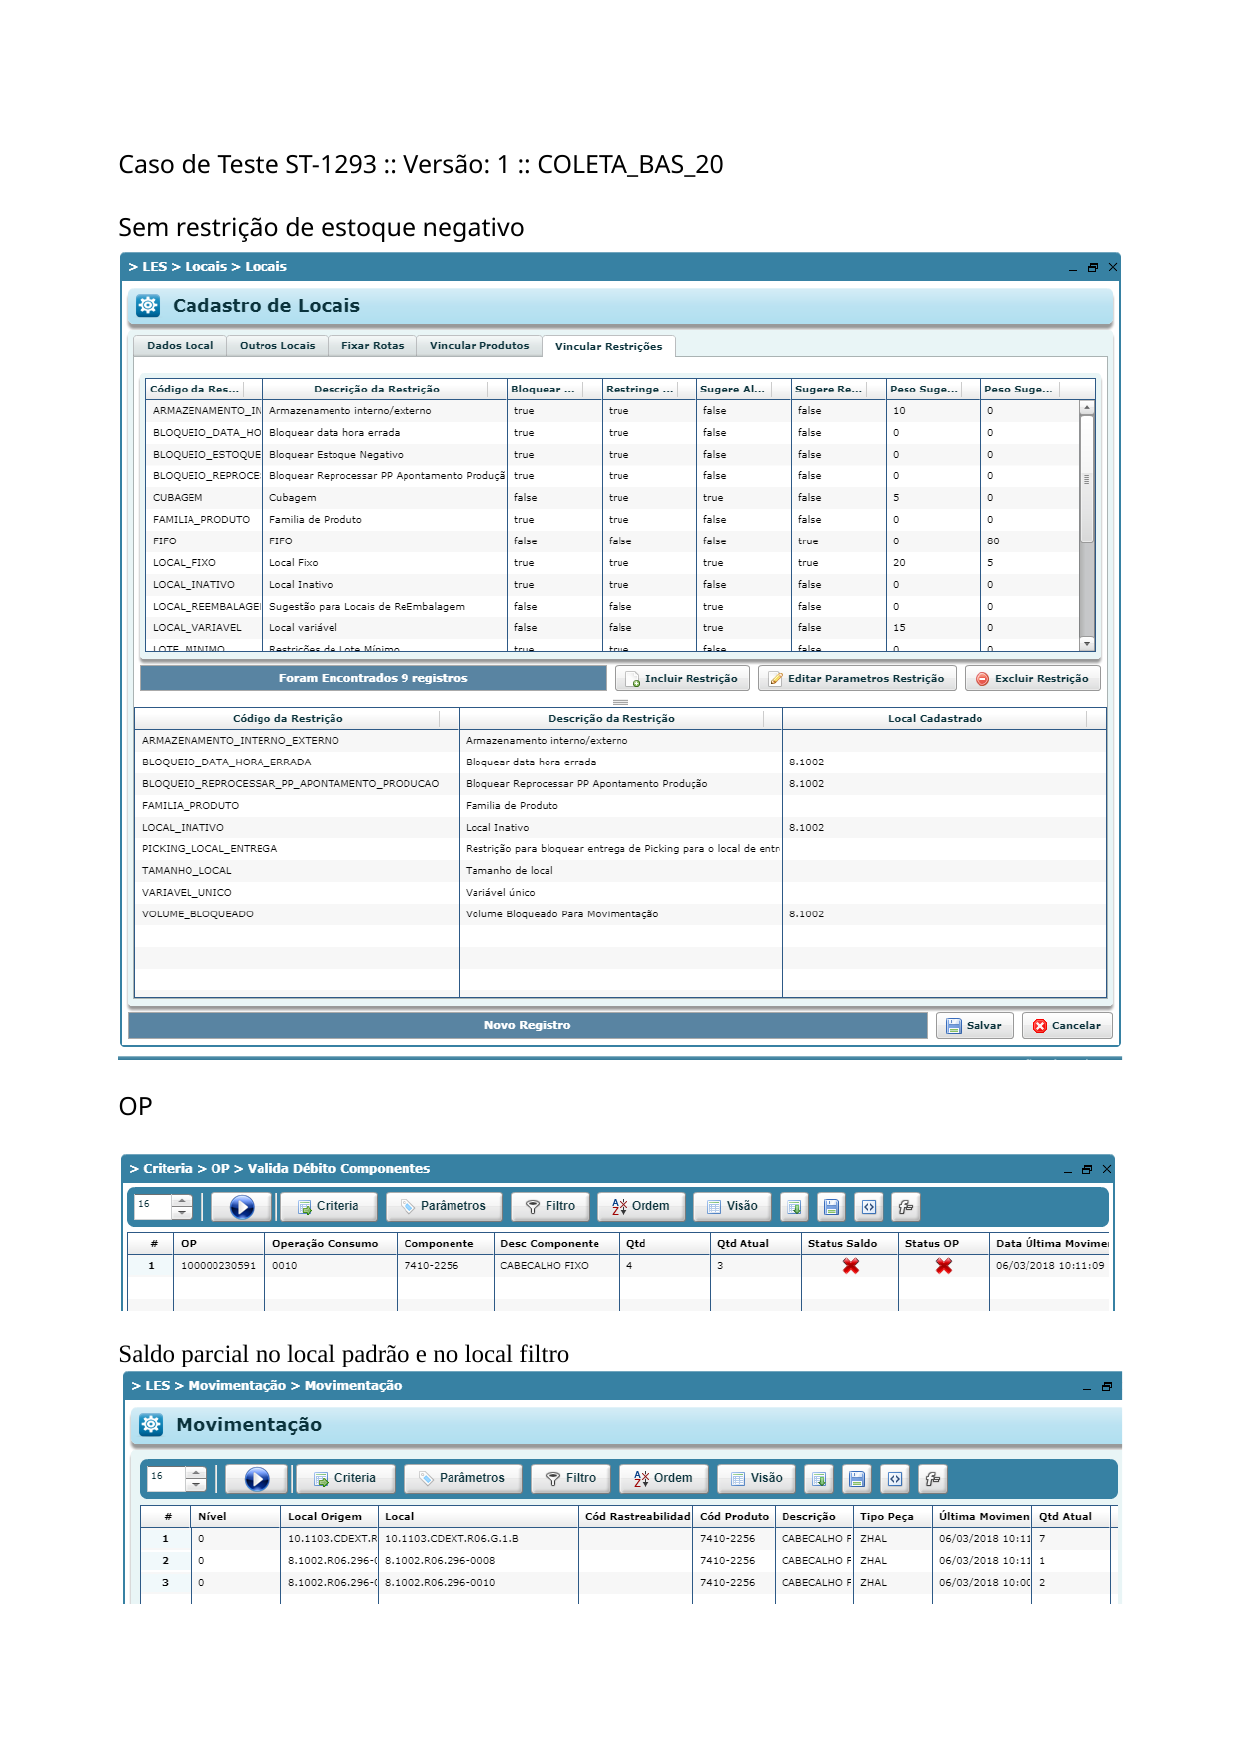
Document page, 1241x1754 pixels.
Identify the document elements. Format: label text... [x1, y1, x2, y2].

picture [118, 1367, 1123, 1604]
picture [118, 243, 1123, 1060]
text Saldo parcial no local padrão e no local filtro [118, 1339, 1122, 1367]
picture [118, 1145, 1123, 1311]
text Caso de Teste ST-1293 :: Versão: 1 :: COLETA_BAS_20 [118, 147, 1122, 181]
text OP [118, 1088, 1122, 1122]
text Sem restrição de estoque negativo [118, 210, 1122, 243]
